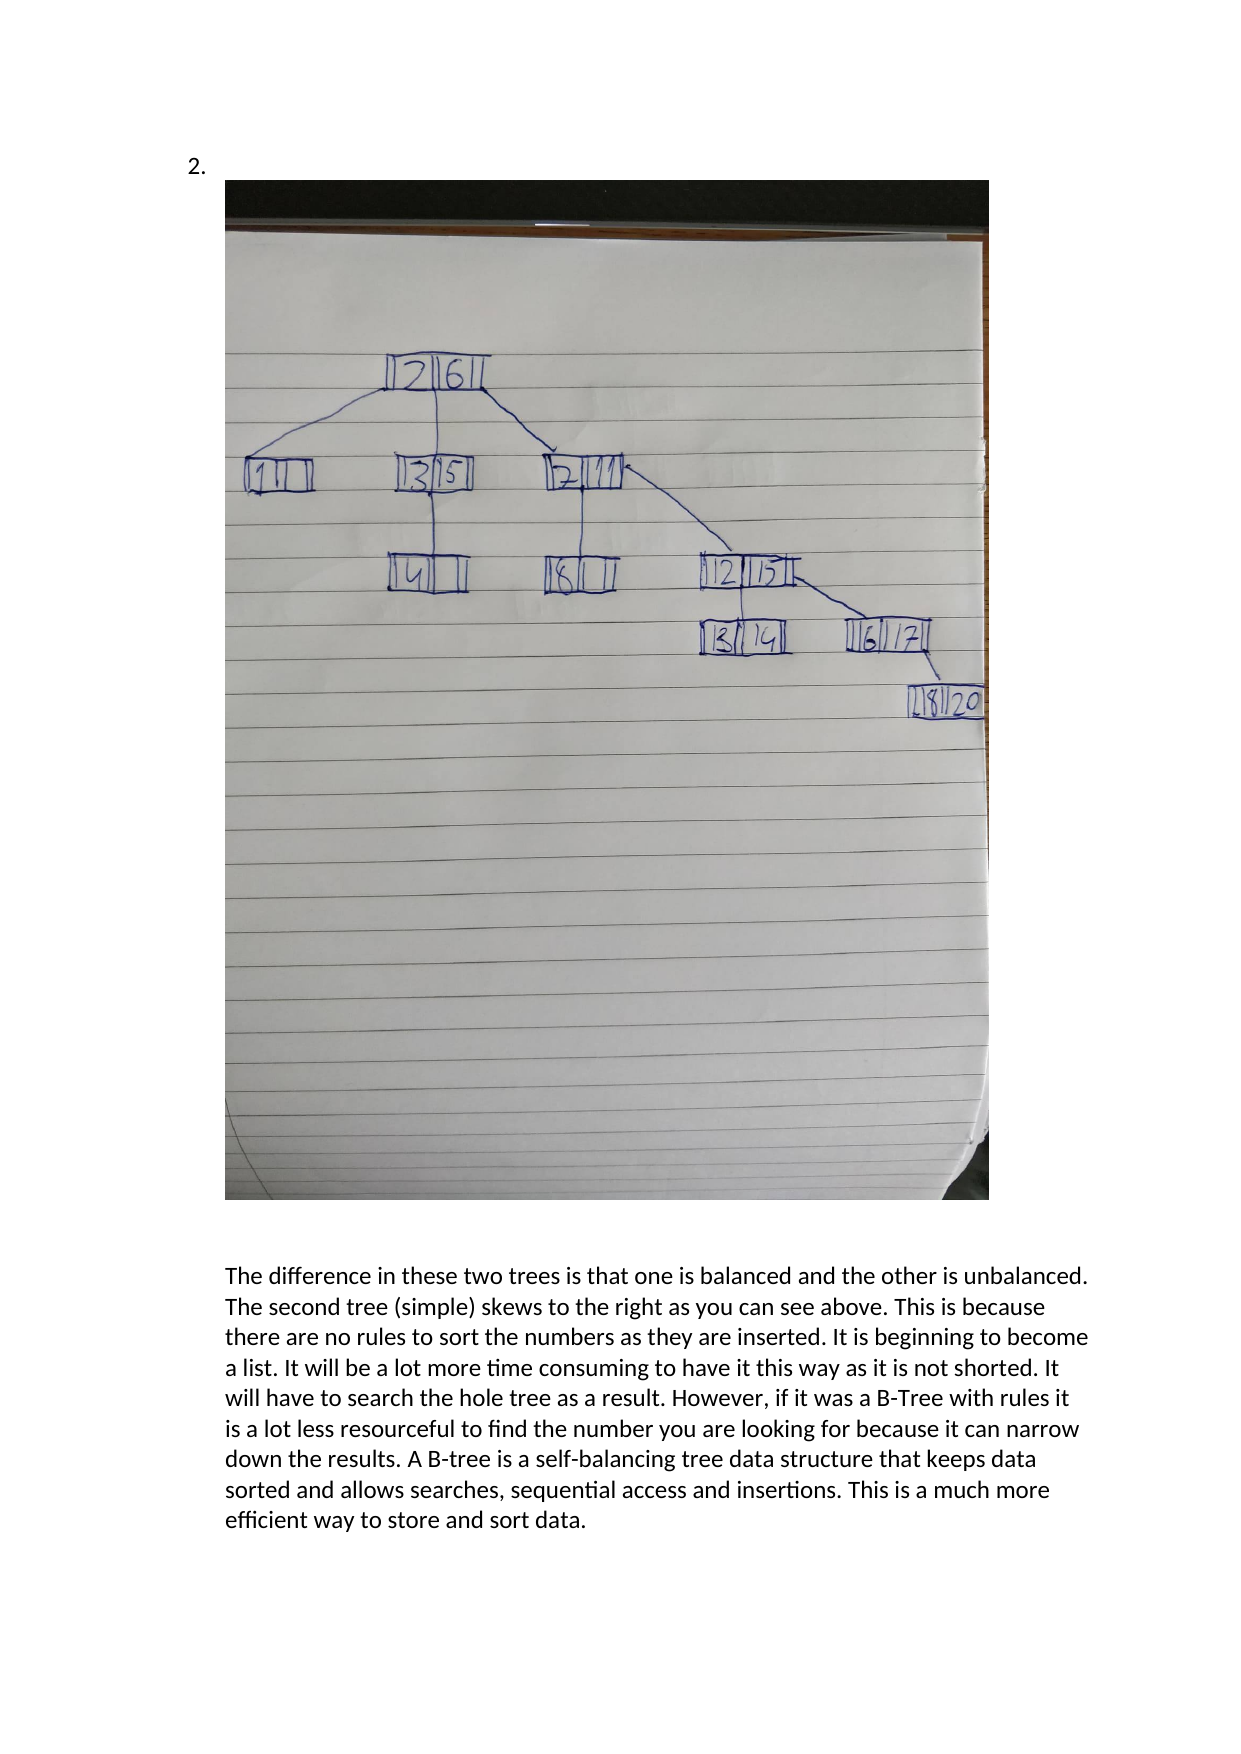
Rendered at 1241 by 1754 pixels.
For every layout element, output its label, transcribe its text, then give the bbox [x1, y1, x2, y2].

list The difference in these two trees is that one is balanced and the other is unbalanced. The second tree (simple) skews to the right as you can see above. This is because there are no rules to sort the numbers as they are inserted. It is beginning to become a list. It will be a lot more time consuming to have it this way as it is not shorted. It will have to search the hole tree as a result. However, if it was a B-Tree with rules it is a lot less resourceful to find the number you are looking for because it can narrow down the results. A B-tree is a self-balancing tree data structure that keeps data sorted and allows searches, sequential access and insertions. This is a much more efficient way to store and sort data. [225, 1261, 1090, 1535]
